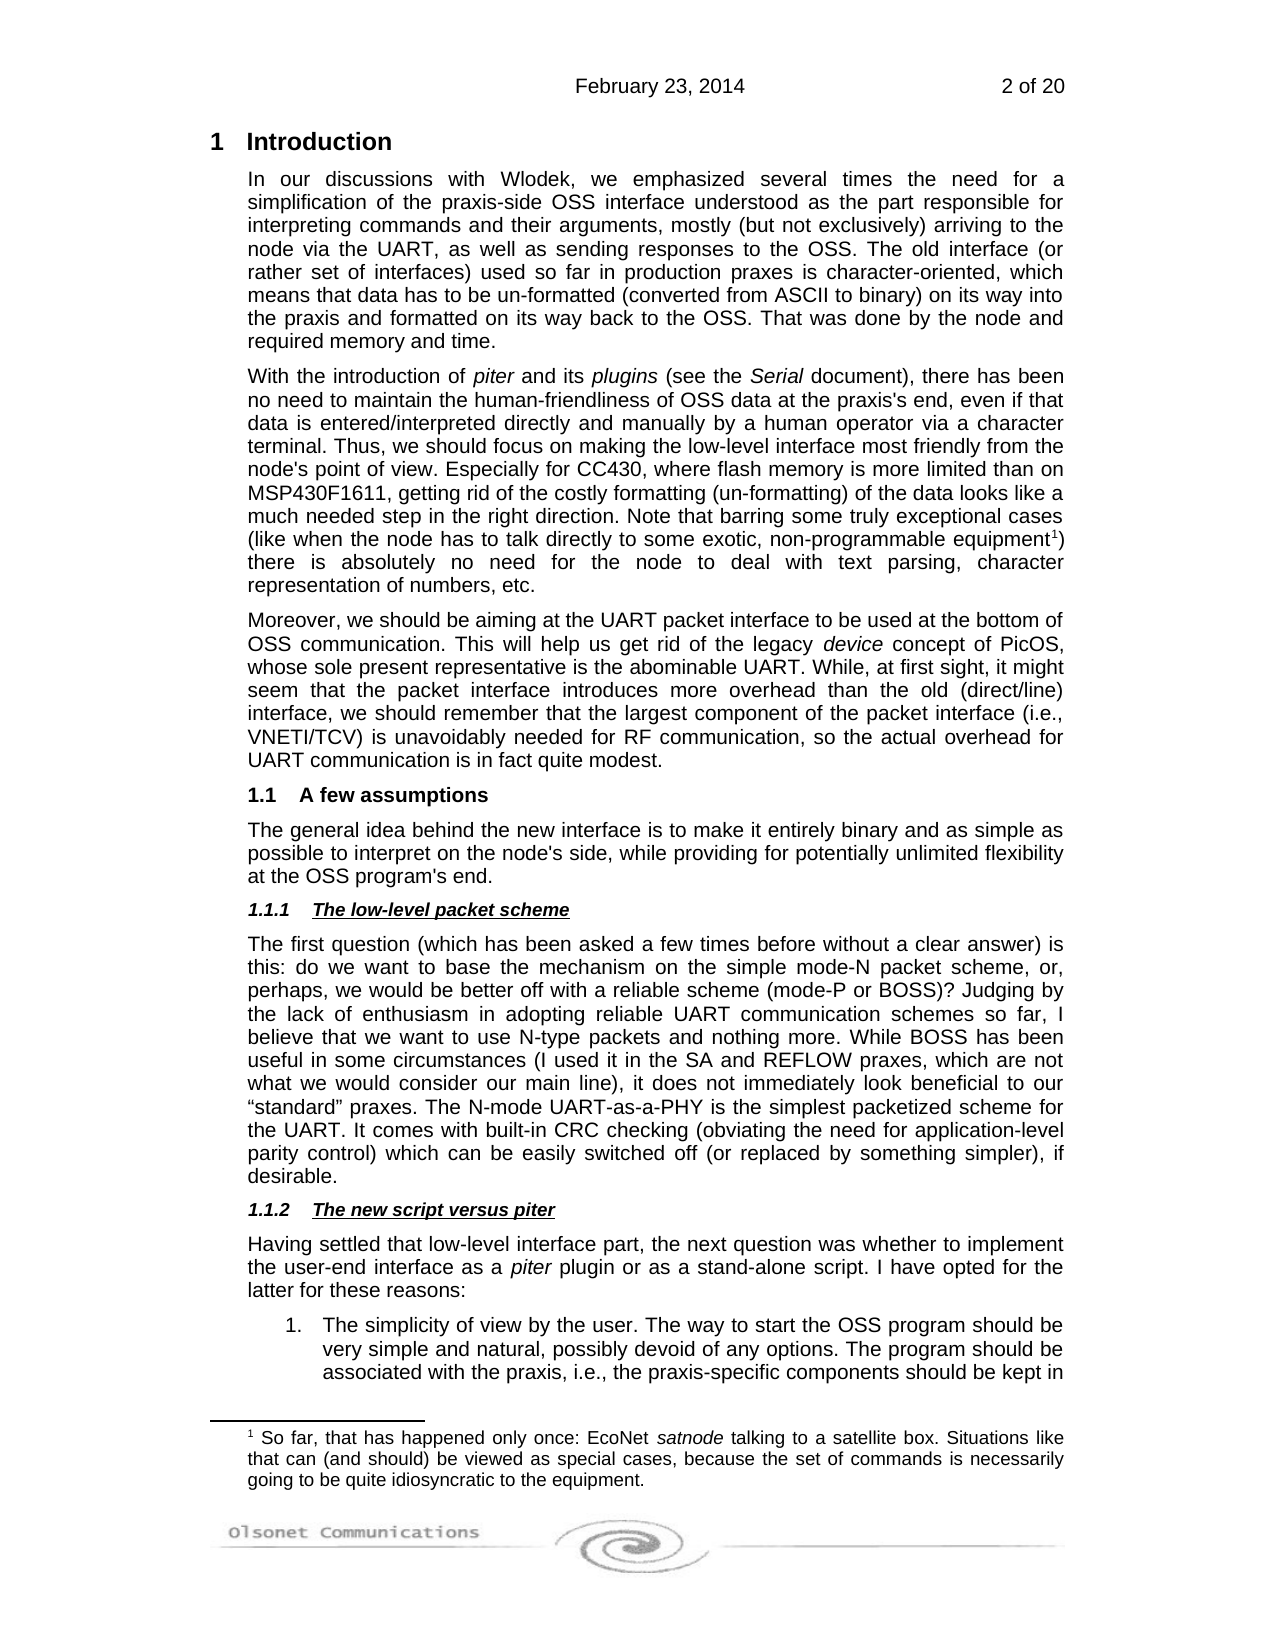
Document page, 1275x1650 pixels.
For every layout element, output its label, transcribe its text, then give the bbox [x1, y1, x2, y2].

text Having settled that low-level interface part, the next question was whether to implement the user-end interface as a piter plugin or as a stand-alone script. I have opted for the latter for these reasons: [247, 1233, 1065, 1302]
subtitle Introduction [210, 128, 1065, 156]
list The simplicity of view by the user. The way to start the OSS program should be very simple and natural, possibly devoid of any options. The program should be associated with the praxis, i.e., the praxis-specific components should be kept in [285, 1314, 1065, 1384]
text The first question (which has been asked a few times before without a clear answer) is this: do we want to base the mechanism on the simple mode-N packet scheme, or, perhaps, we would be better off with a reliable scheme (mode-P or BOSS)? Judging by the lack of enthusiasm in adopting reliable UART communication schemes so far, I believe that we want to use N-type packets and nothing more. While BOSS has been useful in some circumstances (I used it in the SA and REFLOW praxes, which are not what we would consider our main line), it does not immediately look beneficial to our “standard” praxes. The N-mode UART-as-a-PHY is the simplest packetized scheme for the UART. It comes with built-in CRC checking (obviating the need for application-level parity control) which can be easily switched off (or replaced by something simpler), if desirable. [247, 933, 1065, 1188]
subtitle The new script versus piter [248, 1200, 1065, 1221]
text The general idea behind the new interface is to make it entirely binary and as simple as possible to interpret on the node's side, while providing for potentially unlimited flexibility at the OSS program's end. [247, 818, 1065, 888]
subtitle The low-level packet scheme [248, 900, 1065, 921]
text With the introduction of piter and its plugins (see the Serial document), there has been no need to maintain the human-friendliness of OSS data at the praxis's end, even if that data is entered/interpreted directly and manually by a human operator via a character terminal. Thus, we should focus on making the low-level interface most friendly from the node's point of view. Especially for CC430, where flash memory is more limited than on MSP430F1611, getting rid of the costly formatting (un-formatting) of the data looks like a much needed step in the right direction. Note that barring some truly exceptional cases (like when the node has to talk directly to some exotic, non-programmable equipment) there is absolutely no need for the node to deal with text parsing, character representation of numbers, etc. [247, 365, 1065, 597]
subtitle A few assumptions [247, 783, 1065, 807]
text In our discussions with Wlodek, we emphasized several times the need for a simplification of the praxis-side OSS interface understood as the part responsible for interpreting commands and their arguments, mostly (but not exclusively) arriving to the node via the UART, as well as sending responses to the OSS. The old interface (or rather set of interfaces) used so far in production praxes is character-oriented, which means that data has to be un-formatted (converted from ASCII to binary) on its way into the praxis and formatted on its way back to the OSS. That was done by the node and required memory and time. [247, 167, 1065, 353]
text Moreover, we should be aiming at the UART packet interface to be used at the bottom of OSS communication. This will help us get rid of the legacy device concept of PicOS, whose sole present representative is the abominable UART. While, at first sight, it might seem that the packet interface introduces more overhead than the old (direct/line) interface, we should remember that the largest component of the packet interface (i.e., VNETI/TCV) is unavoidably needed for RF communication, so the actual overhead for UART communication is in fact quite modest. [247, 609, 1065, 772]
picture [210, 1504, 1065, 1596]
text So far, that has happened only once: EcoNet satnode talking to a satellite box. Situations like that can (and should) be viewed as special cases, because the set of commands is necessarily going to be quite idiosyncratic to the equipment. [247, 1427, 1065, 1490]
